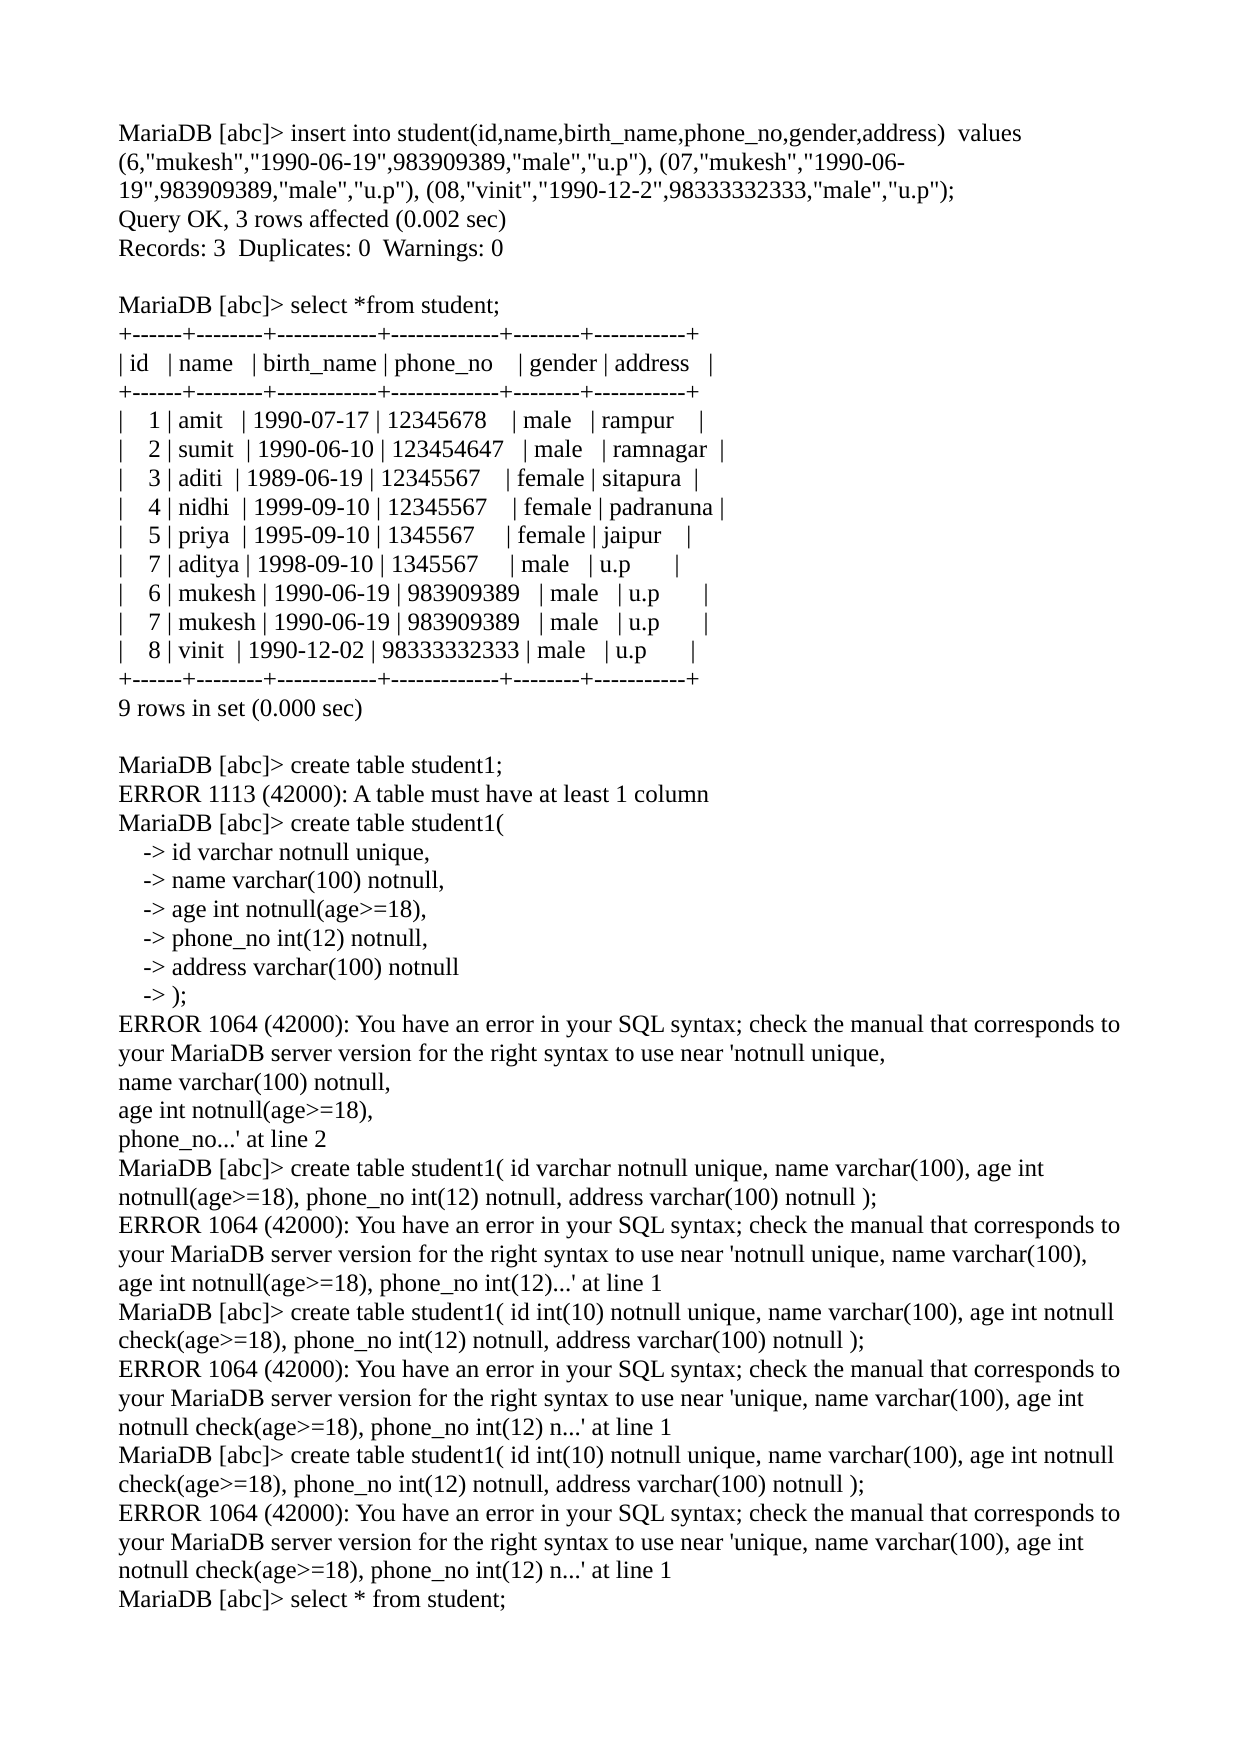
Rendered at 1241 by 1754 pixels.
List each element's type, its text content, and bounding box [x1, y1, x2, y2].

text -> ); [118, 981, 1122, 1009]
text | 1 | amit | 1990-07-17 | 12345678 | male | rampur | [118, 406, 1122, 434]
text | 3 | aditi | 1989-06-19 | 12345567 | female | sitapura | [118, 463, 1122, 492]
text MariaDB [abc]> select *from student; [118, 291, 1122, 319]
text phone_no...' at line 2 [118, 1124, 1122, 1153]
text MariaDB [abc]> create table student1( id varchar notnull unique, name varchar(100), age int notnull(age>=18), phone_no int(12) notnull, address varchar(100) notnull ); [118, 1153, 1122, 1211]
text -> phone_no int(12) notnull, [118, 923, 1122, 952]
text -> name varchar(100) notnull, [118, 866, 1122, 894]
text ERROR 1064 (42000): You have an error in your SQL syntax; check the manual that corresponds to your MariaDB server version for the right syntax to use near 'notnull unique, [118, 1009, 1122, 1067]
text | 7 | aditya | 1998-09-10 | 1345567 | male | u.p | [118, 549, 1122, 578]
text Records: 3 Duplicates: 0 Warnings: 0 [118, 233, 1122, 262]
text MariaDB [abc]> create table student1( [118, 808, 1122, 837]
text age int notnull(age>=18), [118, 1096, 1122, 1124]
text name varchar(100) notnull, [118, 1067, 1122, 1096]
text MariaDB [abc]> create table student1( id int(10) notnull unique, name varchar(100), age int notnull check(age>=18), phone_no int(12) notnull, address varchar(100) notnull ); [118, 1441, 1122, 1498]
text -> address varchar(100) notnull [118, 952, 1122, 981]
text | 4 | nidhi | 1999-09-10 | 12345567 | female | padranuna | [118, 492, 1122, 521]
text | 5 | priya | 1995-09-10 | 1345567 | female | jaipur | [118, 521, 1122, 549]
text 9 rows in set (0.000 sec) [118, 693, 1122, 722]
text | 7 | mukesh | 1990-06-19 | 983909389 | male | u.p | [118, 607, 1122, 636]
text ERROR 1113 (42000): A table must have at least 1 column [118, 779, 1122, 808]
text Query OK, 3 rows affected (0.002 sec) [118, 204, 1122, 233]
text | id | name | birth_name | phone_no | gender | address | [118, 348, 1122, 377]
text +------+--------+------------+-------------+--------+-----------+ [118, 664, 1122, 693]
text ERROR 1064 (42000): You have an error in your SQL syntax; check the manual that corresponds to your MariaDB server version for the right syntax to use near 'unique, name varchar(100), age int notnull check(age>=18), phone_no int(12) n...' at line 1 [118, 1498, 1122, 1584]
text +------+--------+------------+-------------+--------+-----------+ [118, 319, 1122, 348]
text MariaDB [abc]> create table student1( id int(10) notnull unique, name varchar(100), age int notnull check(age>=18), phone_no int(12) notnull, address varchar(100) notnull ); [118, 1297, 1122, 1354]
text +------+--------+------------+-------------+--------+-----------+ [118, 377, 1122, 406]
text | 6 | mukesh | 1990-06-19 | 983909389 | male | u.p | [118, 578, 1122, 607]
text ERROR 1064 (42000): You have an error in your SQL syntax; check the manual that corresponds to your MariaDB server version for the right syntax to use near 'notnull unique, name varchar(100), age int notnull(age>=18), phone_no int(12)...' at line 1 [118, 1211, 1122, 1297]
text | 8 | vinit | 1990-12-02 | 98333332333 | male | u.p | [118, 636, 1122, 664]
text MariaDB [abc]> select * from student; [118, 1584, 1122, 1613]
text MariaDB [abc]> create table student1; [118, 751, 1122, 779]
text -> id varchar notnull unique, [118, 837, 1122, 866]
text | 2 | sumit | 1990-06-10 | 123454647 | male | ramnagar | [118, 434, 1122, 463]
text -> age int notnull(age>=18), [118, 894, 1122, 923]
text ERROR 1064 (42000): You have an error in your SQL syntax; check the manual that corresponds to your MariaDB server version for the right syntax to use near 'unique, name varchar(100), age int notnull check(age>=18), phone_no int(12) n...' at line 1 [118, 1354, 1122, 1441]
text MariaDB [abc]> insert into student(id,name,birth_name,phone_no,gender,address) values (6,"mukesh","1990-06-19",983909389,"male","u.p"), (07,"mukesh","1990-06-19",983909389,"male","u.p"), (08,"vinit","1990-12-2",98333332333,"male","u.p"); [118, 118, 1122, 204]
